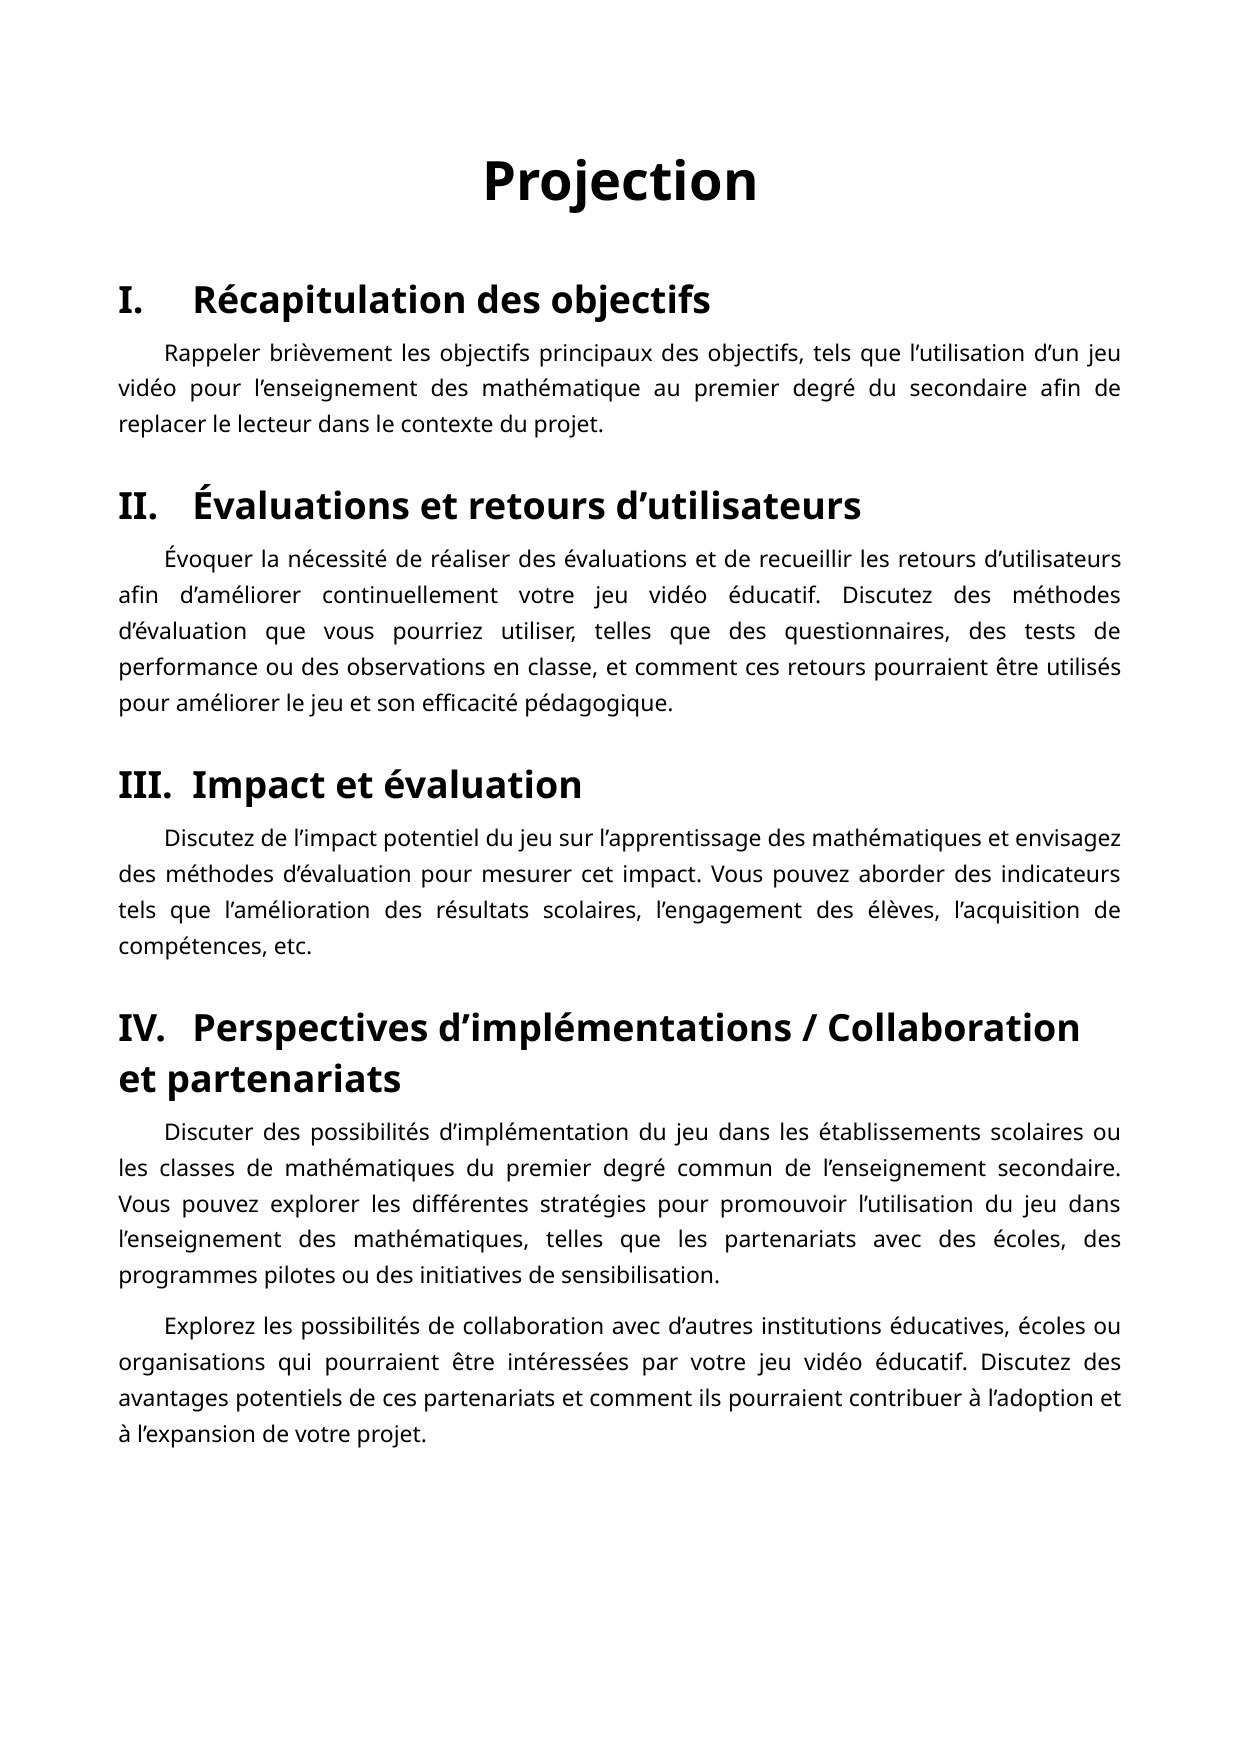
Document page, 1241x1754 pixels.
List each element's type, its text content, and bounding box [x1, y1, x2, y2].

subtitle Perspectives d’implémentations / Collaboration et partenariats [118, 1001, 1122, 1103]
subtitle Impact et évaluation [118, 758, 1122, 809]
subtitle Évaluations et retours d’utilisateurs [118, 480, 1122, 531]
text Discuter des possibilités d’implémentation du jeu dans les établissements scolaires ou les classes de mathématiques du premier degré commun de l’enseignement secondaire. Vous pouvez explorer les différentes stratégies pour promouvoir l’utilisation du jeu dans l’enseignement des mathématiques, telles que les partenariats avec des écoles, des programmes pilotes ou des initiatives de sensibilisation. [118, 1116, 1122, 1291]
text Discutez de l’impact potentiel du jeu sur l’apprentissage des mathématiques et envisagez des méthodes d’évaluation pour mesurer cet impact. Vous pouvez aborder des indicateurs tels que l’amélioration des résultats scolaires, l’engagement des élèves, l’acquisition de compétences, etc. [118, 822, 1122, 961]
text Évoquer la nécessité de réaliser des évaluations et de recueillir les retours d’utilisateurs afin d’améliorer continuellement votre jeu vidéo éducatif. Discutez des méthodes d’évaluation que vous pourriez utiliser, telles que des questionnaires, des tests de performance ou des observations en classe, et comment ces retours pourraient être utilisés pour améliorer le jeu et son efficacité pédagogique. [118, 543, 1122, 718]
subtitle Projection [118, 143, 1122, 217]
text Rappeler brièvement les objectifs principaux des objectifs, tels que l’utilisation d’un jeu vidéo pour l’enseignement des mathématique au premier degré du secondaire afin de replacer le lecteur dans le contexte du projet. [118, 336, 1122, 439]
subtitle Récapitulation des objectifs [118, 273, 1122, 324]
text Explorez les possibilités de collaboration avec d’autres institutions éducatives, écoles ou organisations qui pourraient être intéressées par votre jeu vidéo éducatif. Discutez des avantages potentiels de ces partenariats et comment ils pourraient contribuer à l’adoption et à l’expansion de votre projet. [118, 1310, 1122, 1449]
